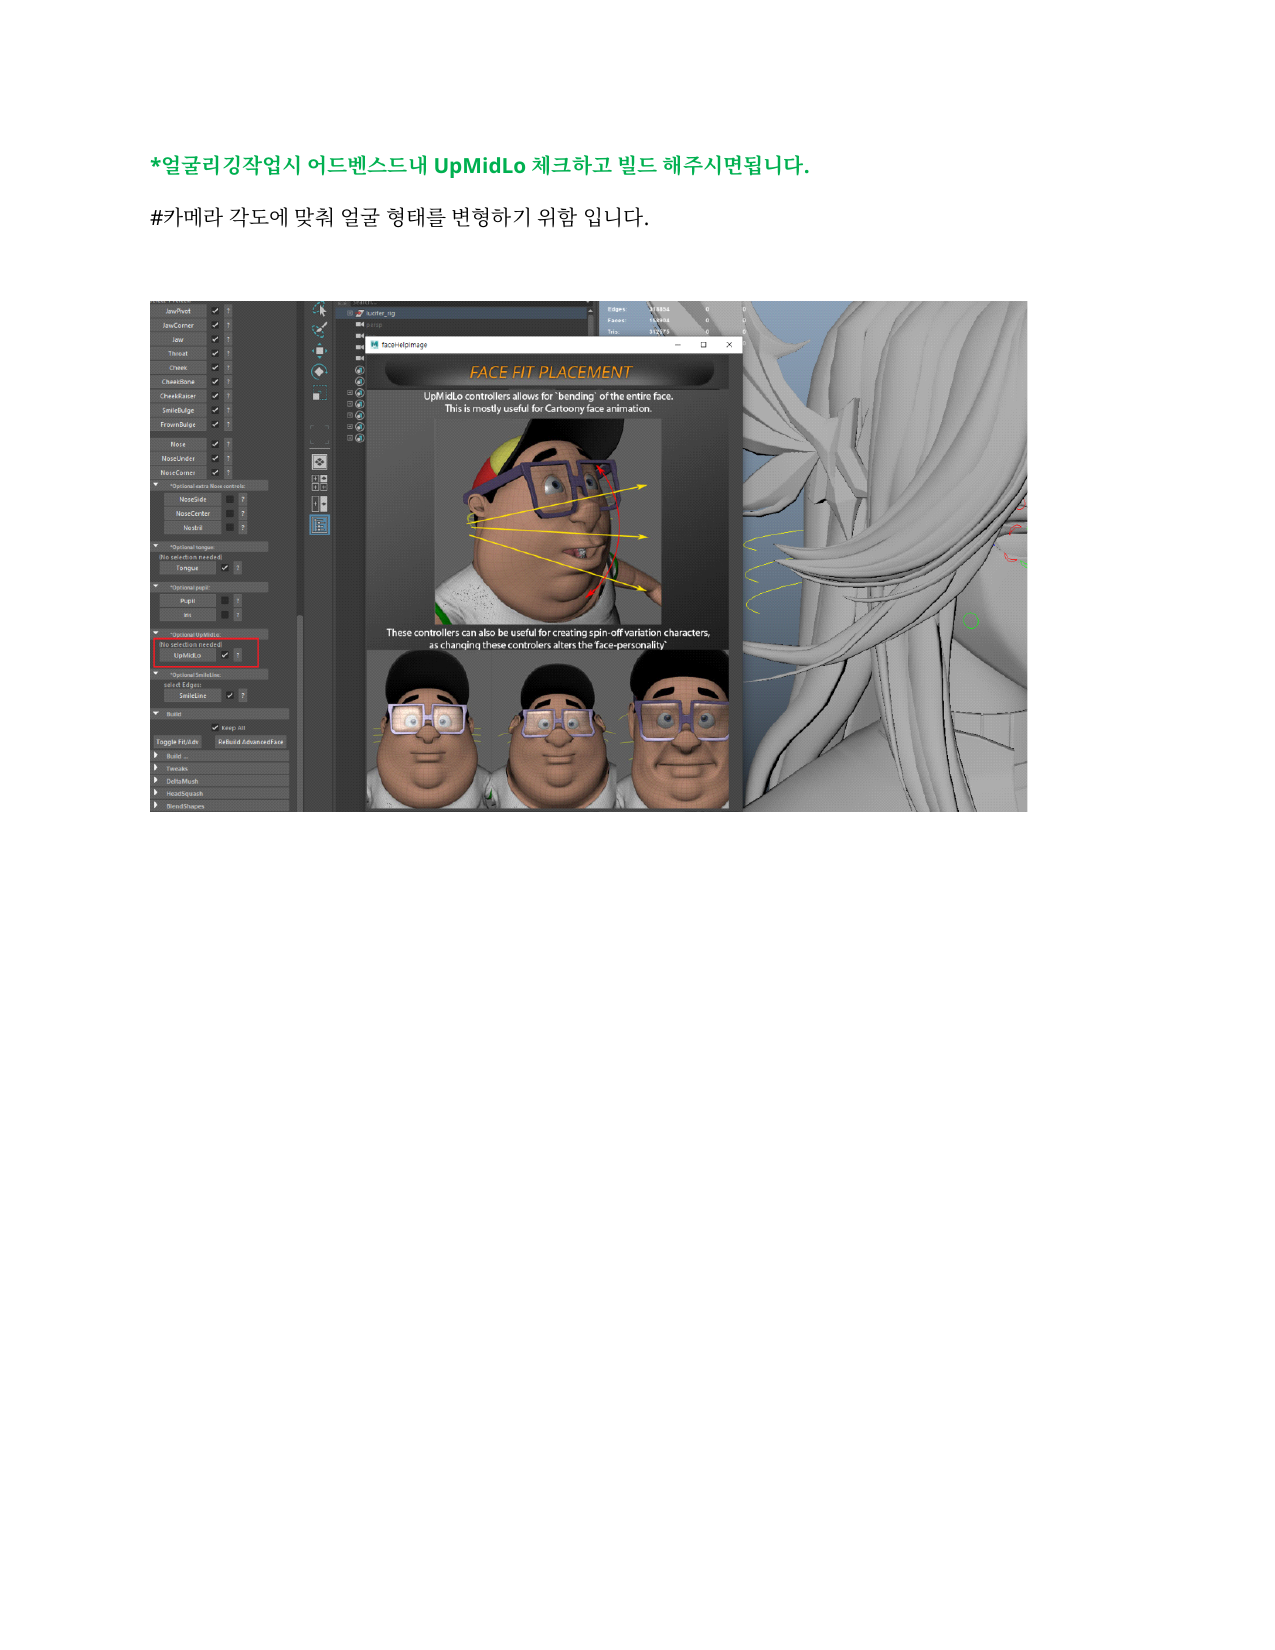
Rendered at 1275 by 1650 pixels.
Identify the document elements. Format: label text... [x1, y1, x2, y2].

text *얼굴리깅작업시 어드벤스드내 UpMidLo 체크하고 빌드 해주시면됩니다. [150, 150, 1125, 180]
text #카메라 각도에 맞춰 얼굴 형태를 변형하기 위함 입니다. [150, 201, 1125, 231]
